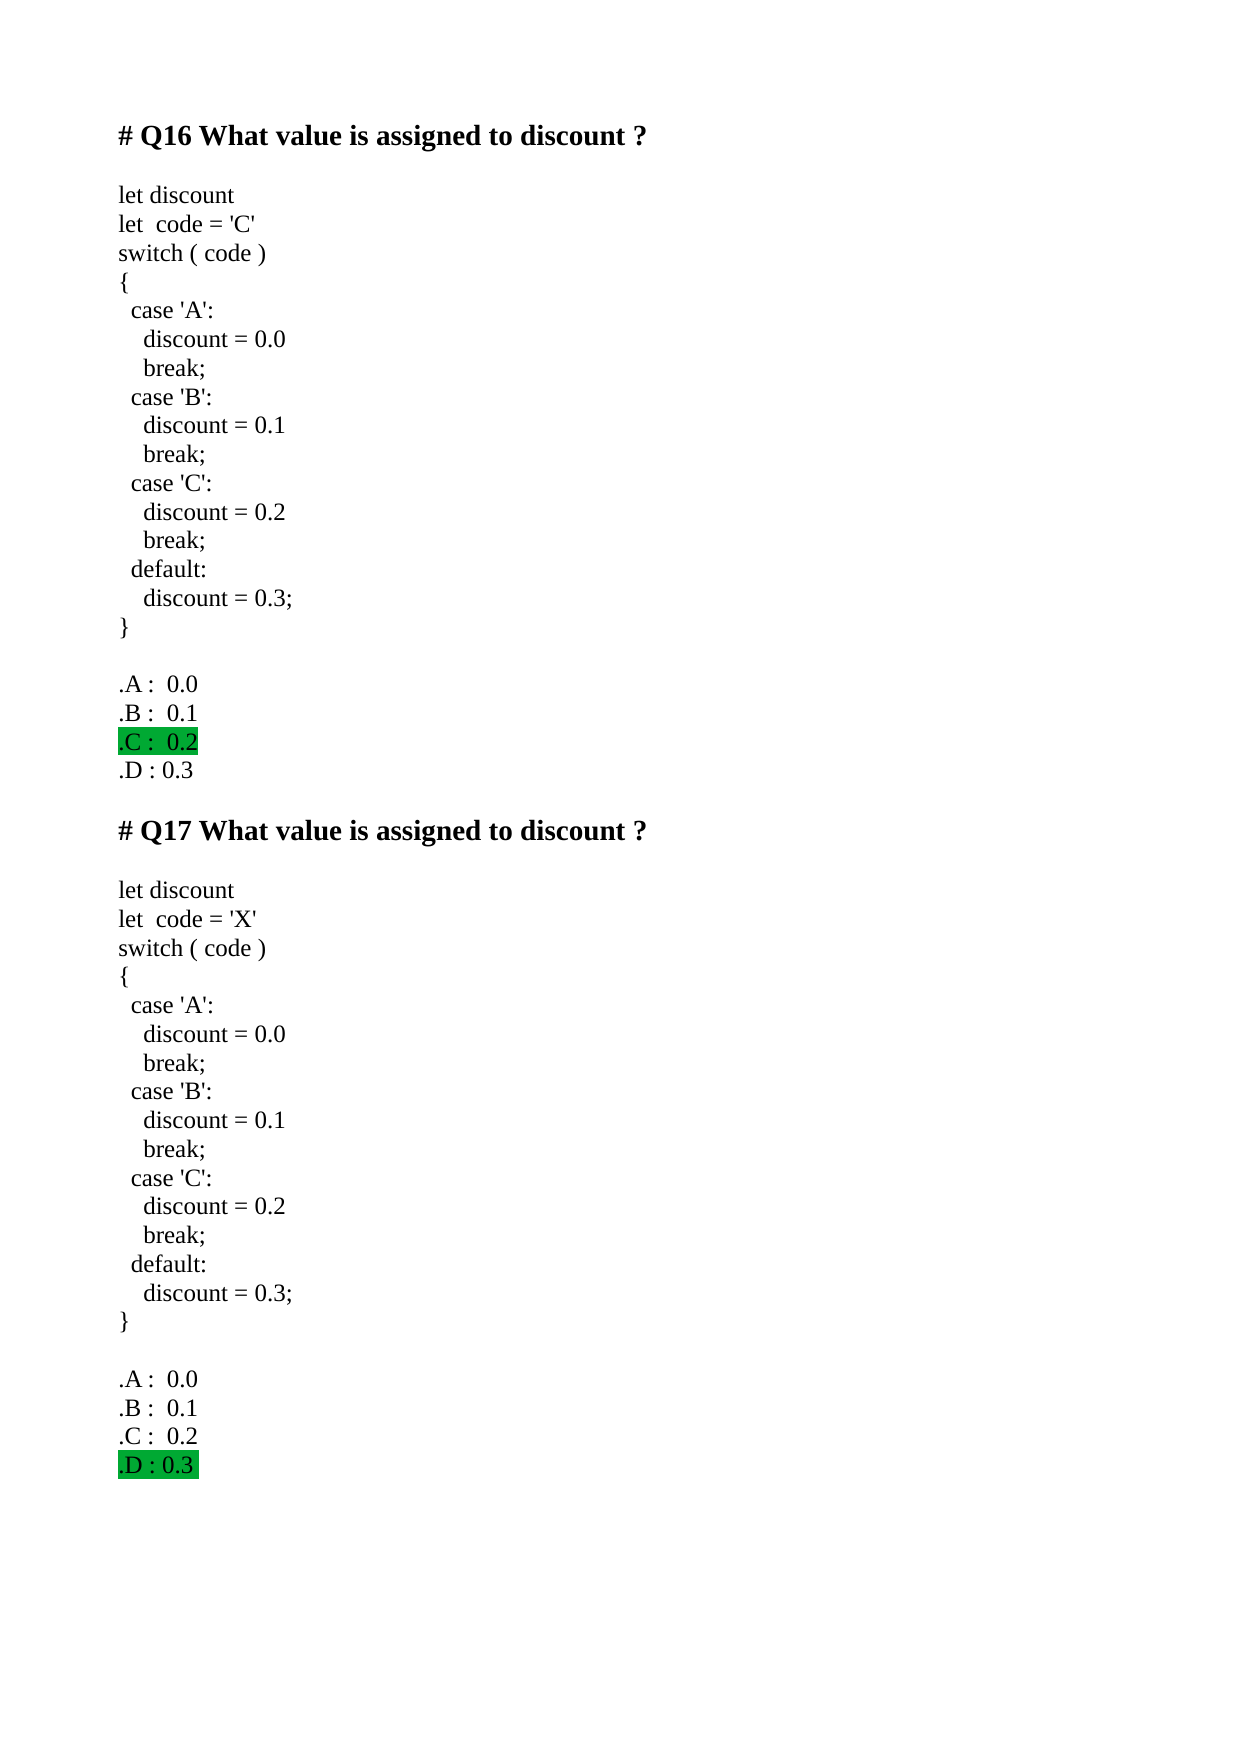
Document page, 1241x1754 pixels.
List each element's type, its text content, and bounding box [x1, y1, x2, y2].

text discount = 0.0 [118, 1019, 1122, 1048]
text switch ( code ) [118, 933, 1122, 961]
text discount = 0.2 [118, 1191, 1122, 1220]
text discount = 0.1 [118, 1105, 1122, 1134]
text .D : 0.3 [118, 755, 1122, 784]
text let code = 'X' [118, 904, 1122, 933]
text .D : 0.3 [118, 1450, 1122, 1479]
text case 'A': [118, 295, 1122, 324]
text let discount [118, 180, 1122, 209]
text # Q16 What value is assigned to discount ? [118, 118, 1122, 152]
text .B : 0.1 [118, 1393, 1122, 1421]
text case 'C': [118, 1163, 1122, 1191]
text # Q17 What value is assigned to discount ? [118, 813, 1122, 846]
text case 'B': [118, 1076, 1122, 1105]
text let code = 'C' [118, 209, 1122, 238]
text discount = 0.0 [118, 324, 1122, 353]
text discount = 0.2 [118, 497, 1122, 525]
text break; [118, 439, 1122, 468]
text discount = 0.3; [118, 583, 1122, 612]
text let discount [118, 875, 1122, 904]
text .A : 0.0 [118, 1364, 1122, 1393]
text .C : 0.2 [118, 727, 1122, 755]
text break; [118, 1134, 1122, 1163]
text switch ( code ) [118, 238, 1122, 267]
text break; [118, 1048, 1122, 1076]
text } [118, 612, 1122, 640]
text default: [118, 554, 1122, 583]
text break; [118, 525, 1122, 554]
text .B : 0.1 [118, 698, 1122, 727]
text break; [118, 353, 1122, 382]
text { [118, 961, 1122, 990]
text discount = 0.3; [118, 1278, 1122, 1306]
text discount = 0.1 [118, 410, 1122, 439]
text case 'A': [118, 990, 1122, 1019]
text break; [118, 1220, 1122, 1249]
text .C : 0.2 [118, 1421, 1122, 1450]
text .A : 0.0 [118, 669, 1122, 698]
text default: [118, 1249, 1122, 1278]
text case 'B': [118, 382, 1122, 410]
text { [118, 267, 1122, 295]
text } [118, 1306, 1122, 1335]
text case 'C': [118, 468, 1122, 497]
